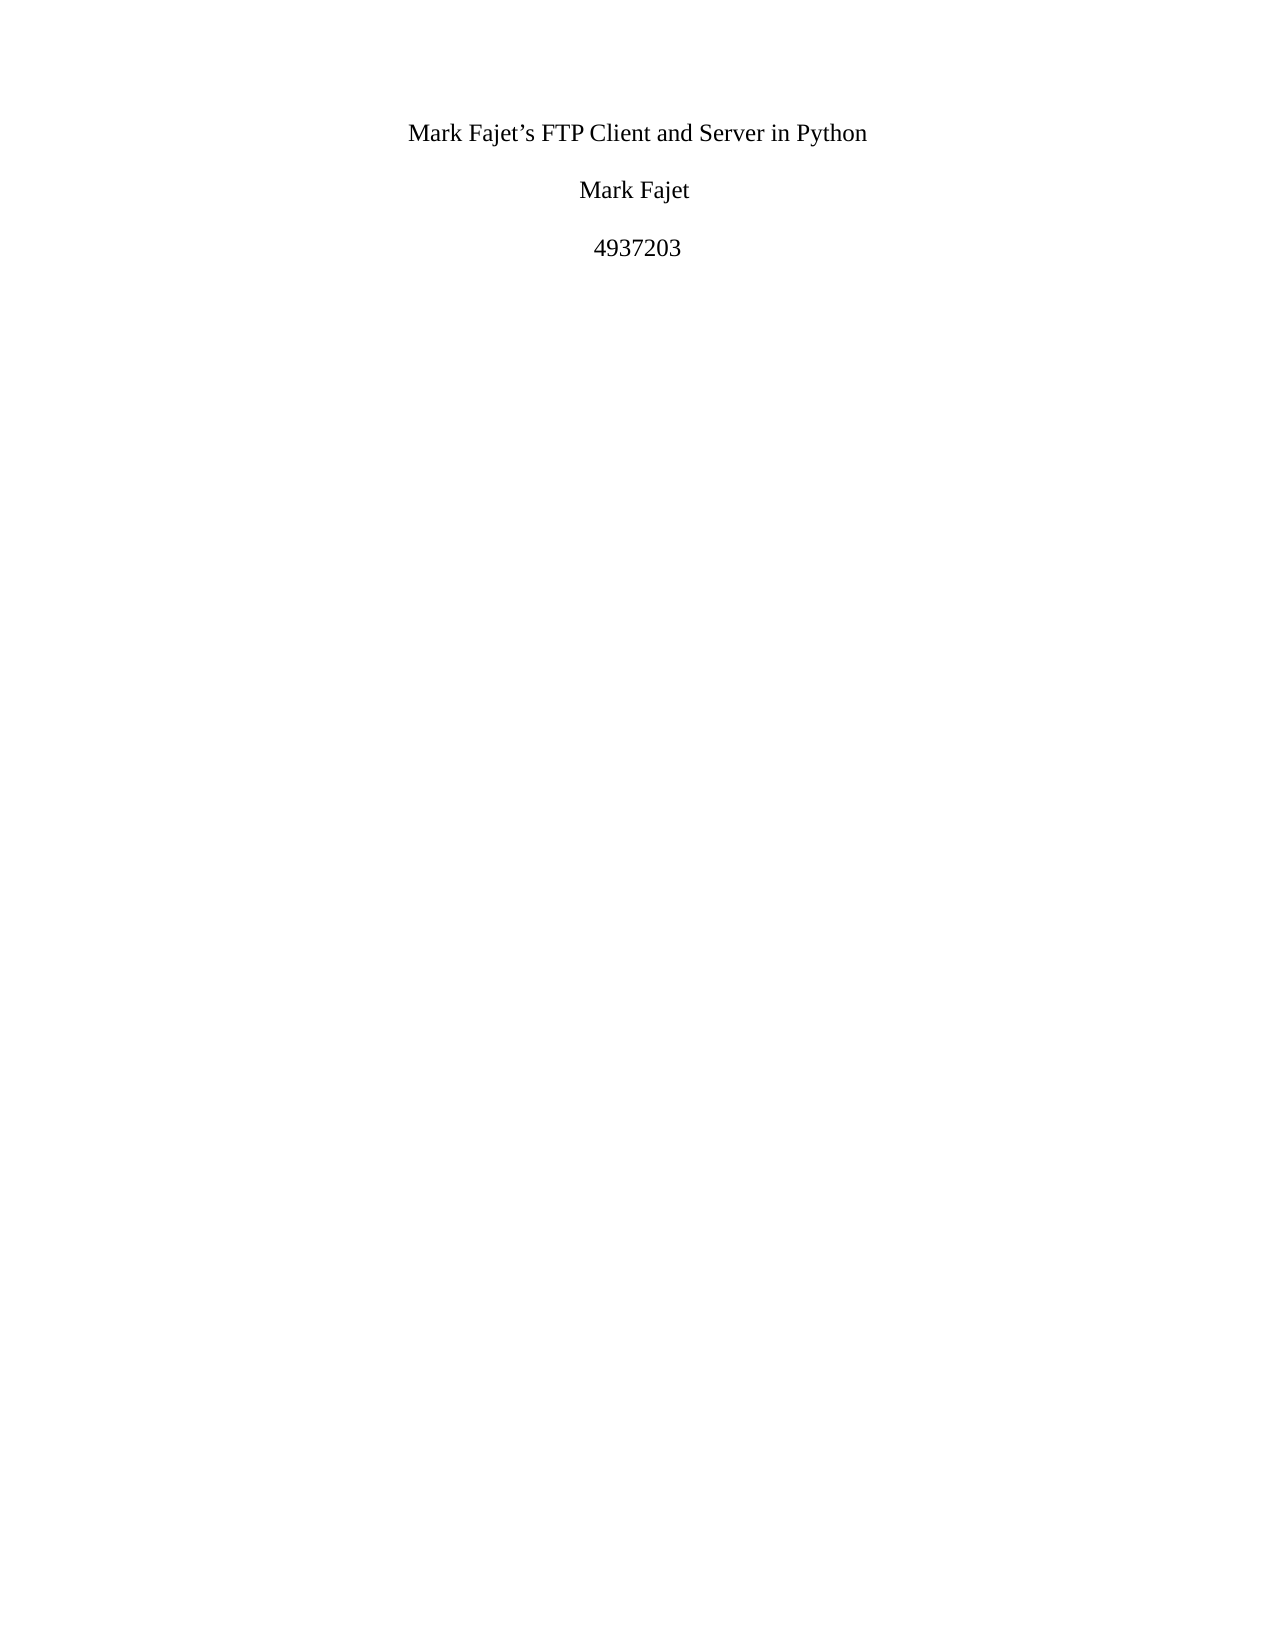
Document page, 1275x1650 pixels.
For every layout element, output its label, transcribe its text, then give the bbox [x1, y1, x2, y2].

text 4937203 [118, 233, 1157, 262]
text Mark Fajet [118, 176, 1157, 204]
text Mark Fajet’s FTP Client and Server in Python [118, 118, 1157, 147]
